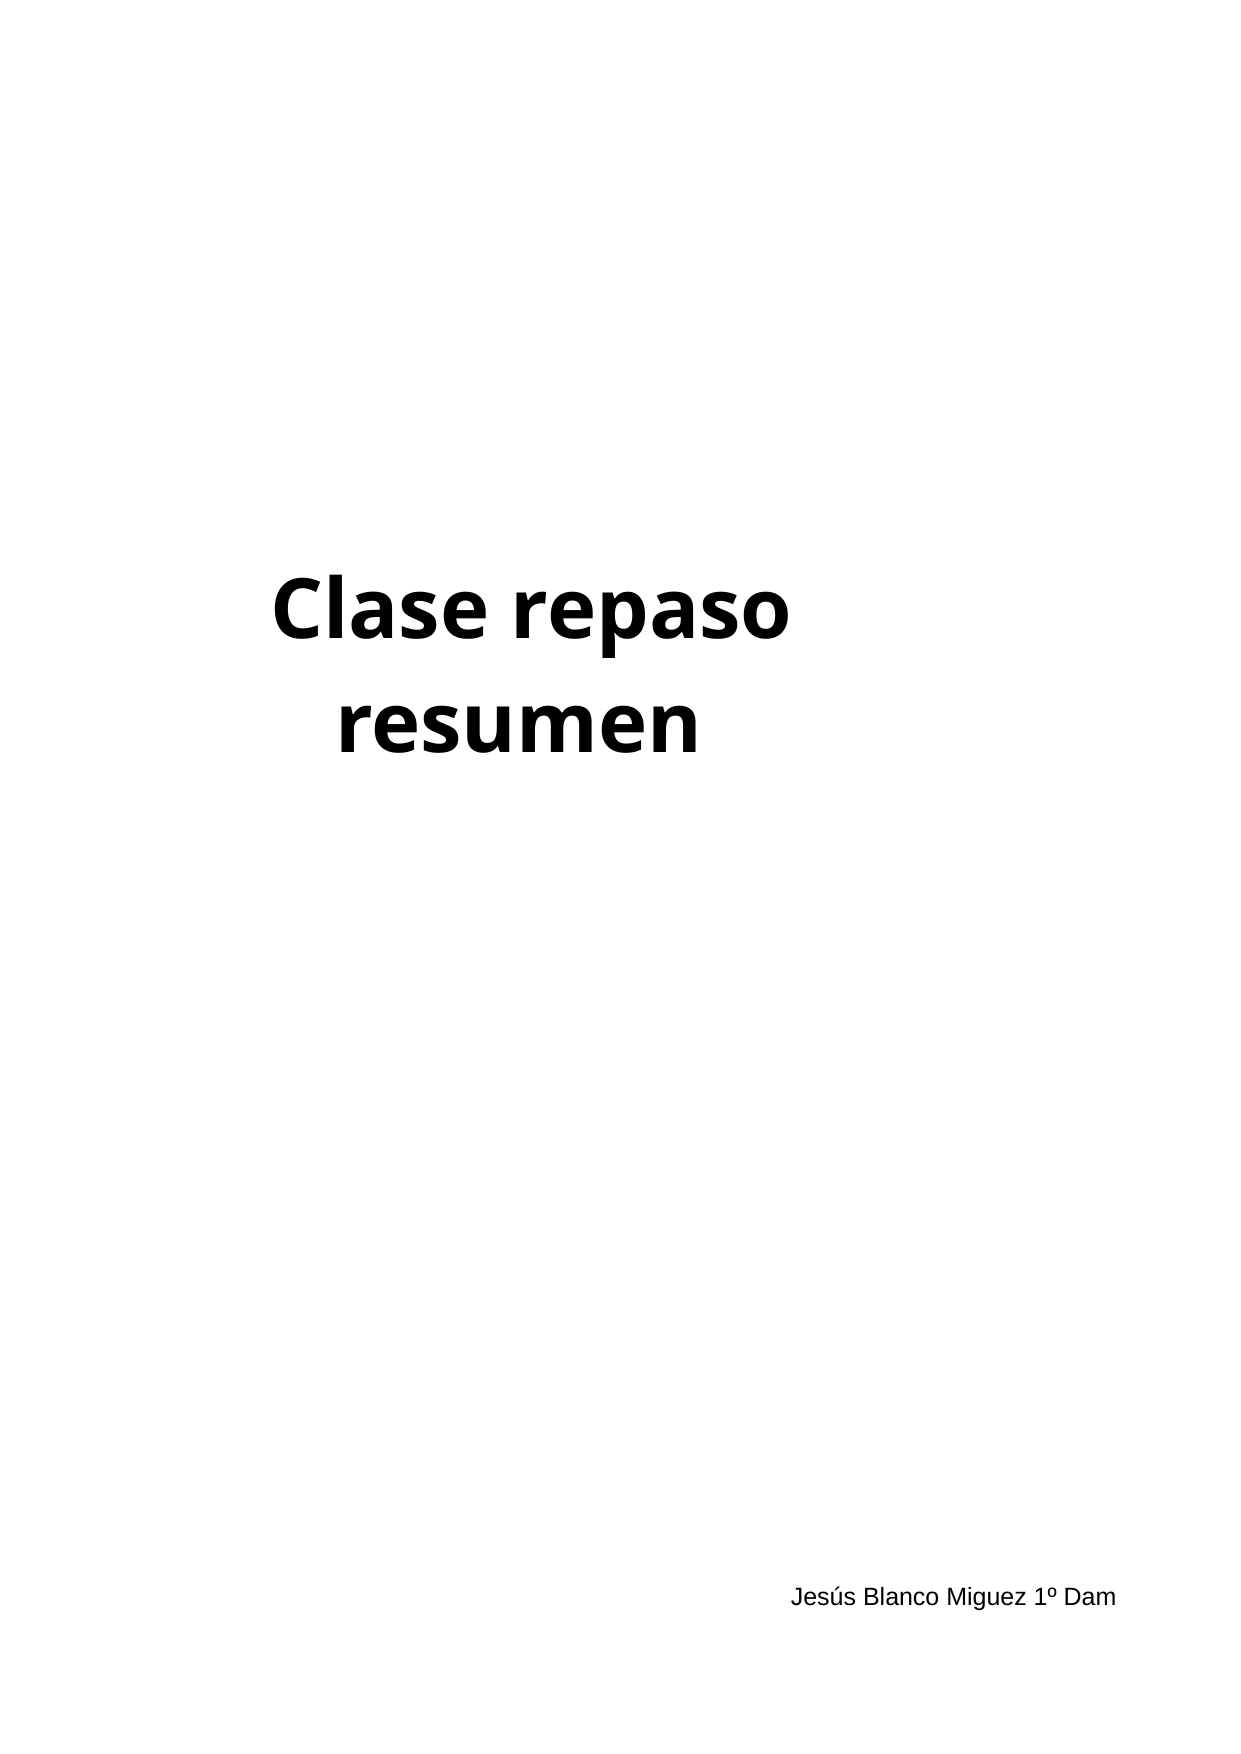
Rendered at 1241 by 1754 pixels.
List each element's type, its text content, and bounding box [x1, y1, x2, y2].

text resumen [118, 663, 1122, 776]
text Jesús Blanco Miguez 1º Dam [118, 1581, 1122, 1610]
text Clase repaso [118, 549, 1122, 663]
